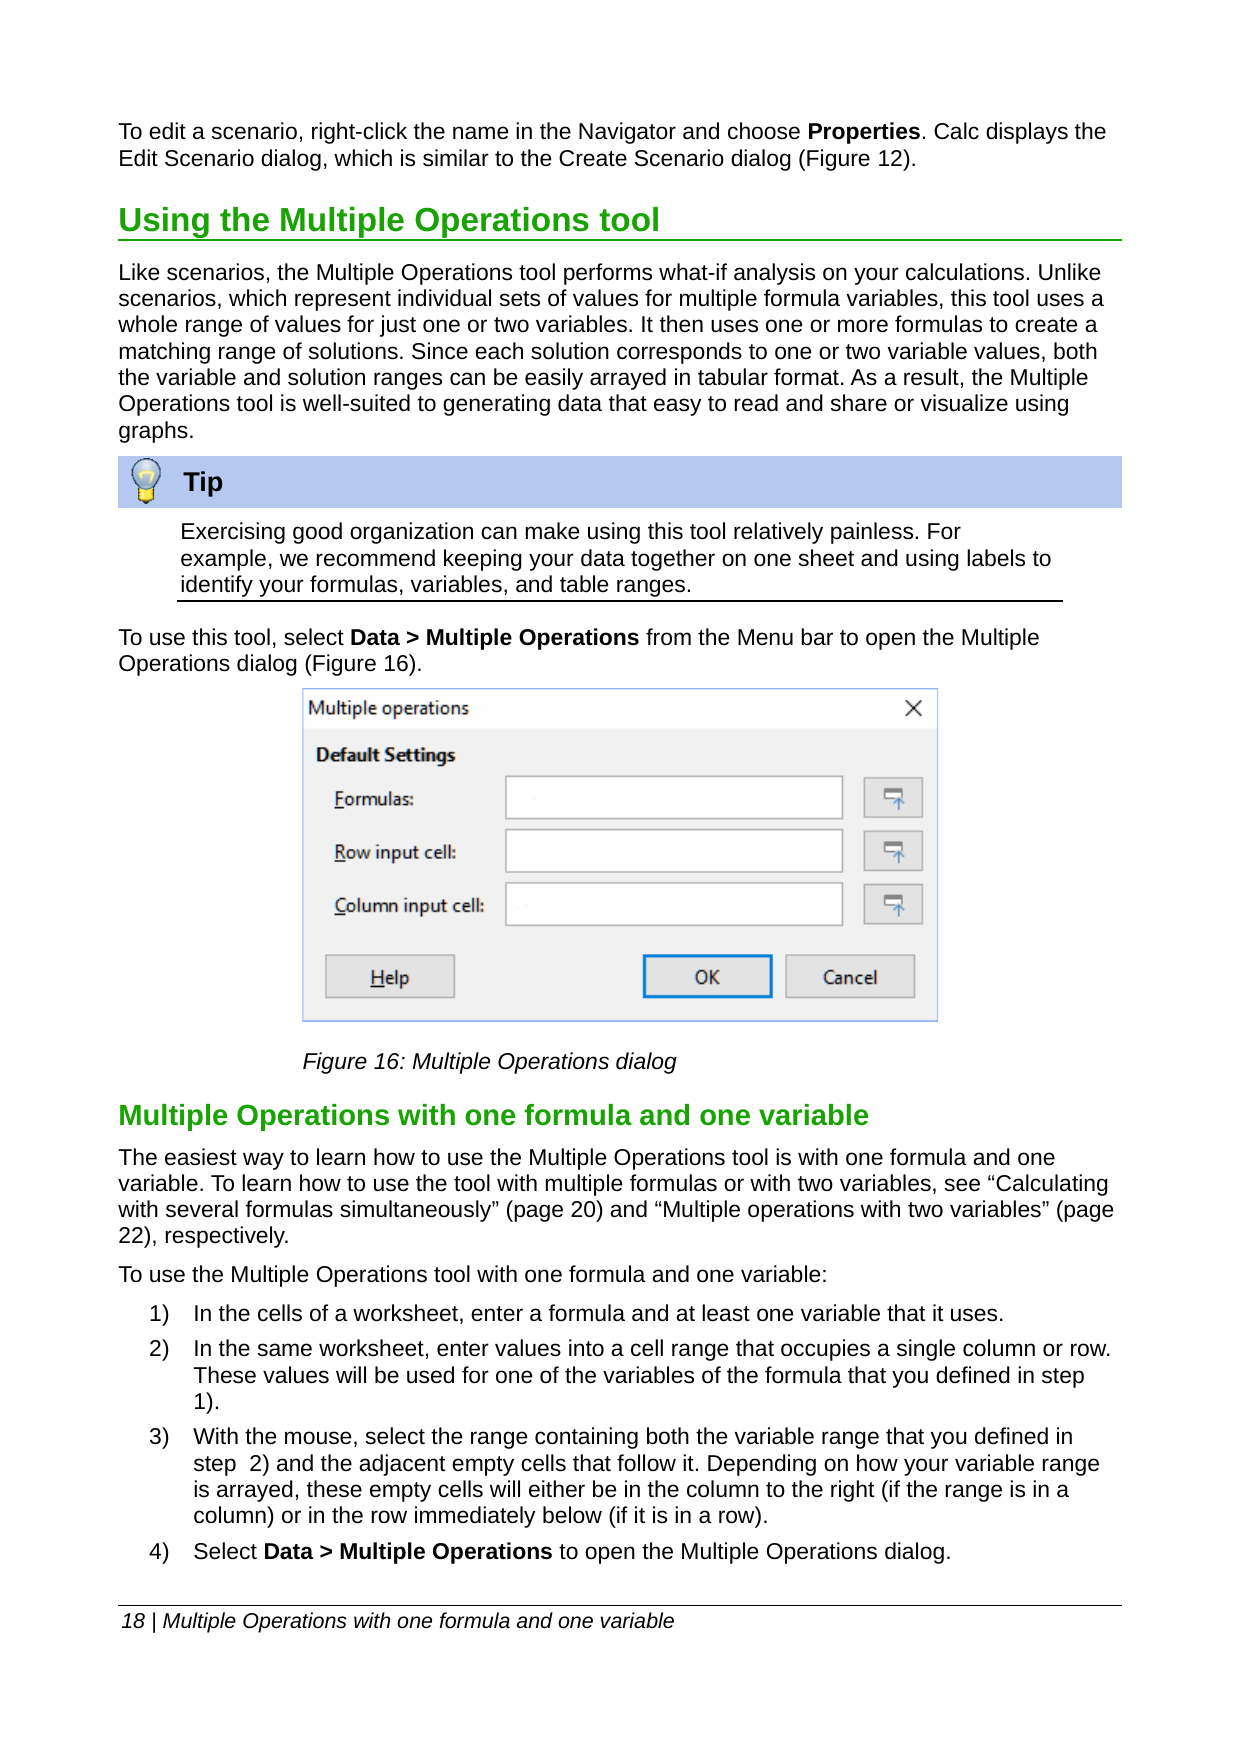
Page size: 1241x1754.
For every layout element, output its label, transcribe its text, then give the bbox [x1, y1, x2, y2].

subtitle Using the Multiple Operations tool [118, 200, 1122, 239]
text Like scenarios, the Multiple Operations tool performs what-if analysis on your calculations. Unlike scenarios, which represent individual sets of values for multiple formula variables, this tool uses a whole range of values for just one or two variables. It then uses one or more formulas to create a matching range of solutions. Since each solution corresponds to one or two variable values, both the variable and solution ranges can be easily arrayed in tabular format. As a result, the Multiple Operations tool is well-suited to generating data that easy to read and share or visualize using graphs. [118, 258, 1122, 443]
list In the cells of a worksheet, enter a formula and at least one variable that it uses. [169, 1300, 1122, 1327]
text To edit a scenario, right-click the name in the Navigator and choose Properties. Calc displays the Edit Scenario dialog, which is similar to the Create Scenario dialog (Figure 12). [118, 118, 1122, 171]
subtitle Multiple Operations with one formula and one variable [118, 1098, 1122, 1132]
list In the same worksheet, enter values into a cell range that occupies a single column or row. These values will be used for one of the variables of the formula that you defined in step 1. [169, 1335, 1122, 1414]
picture [302, 688, 939, 1022]
text To use this tool, select Data > Multiple Operations from the Menu bar to open the Multiple Operations dialog (Figure 16). [118, 623, 1122, 676]
picture [119, 456, 170, 507]
text Exercising good organization can make using this tool relatively painless. For example, we recommend keeping your data together on one sheet and using labels to identify your formulas, variables, and table ranges. [177, 515, 1063, 600]
text Figure 16: Multiple Operations dialog [302, 1022, 938, 1074]
list With the mouse, select the range containing both the variable range that you defined in step 2 and the adjacent empty cells that follow it. Depending on how your variable range is arrayed, these empty cells will either be in the column to the right (if the range is in a column) or in the row immediately below (if it is in a row). [169, 1423, 1122, 1529]
text To use the Multiple Operations tool with one formula and one variable: [118, 1261, 1122, 1288]
text The easiest way to learn how to use the Multiple Operations tool is with one formula and one variable. To learn how to use the tool with multiple formulas or with two variables, see “Calculating with several formulas simultaneously” (page 20) and “Multiple operations with two variables” (page 22), respectively. [118, 1143, 1122, 1249]
list Select Data > Multiple Operations to open the Multiple Operations dialog. [169, 1538, 1122, 1564]
subtitle Tip [118, 456, 1122, 508]
